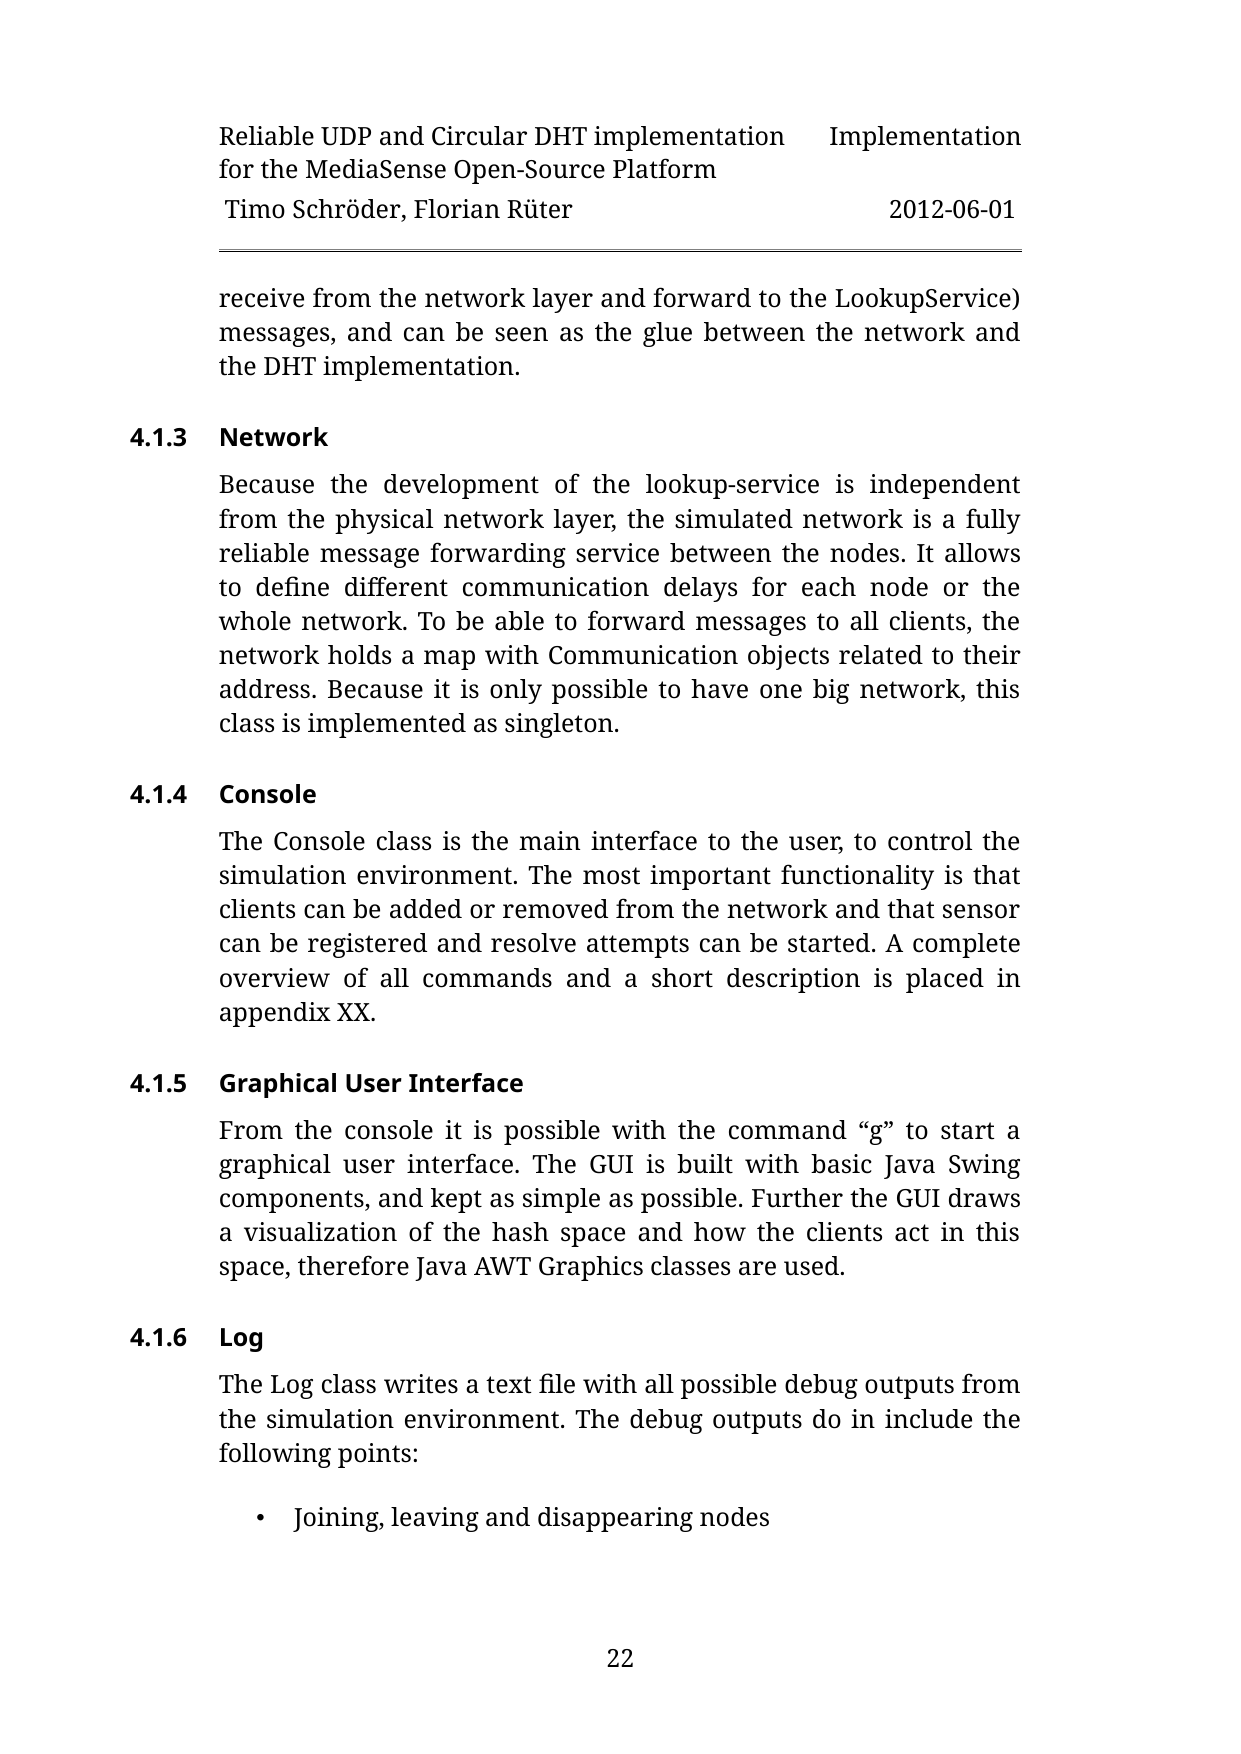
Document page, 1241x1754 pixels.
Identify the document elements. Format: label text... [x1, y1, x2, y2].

subtitle Graphical User Interface [130, 1066, 1022, 1099]
text The Log class writes a text file with all possible debug outputs from the simulation environment. The debug outputs do in include the following points: [218, 1367, 1022, 1469]
text From the console it is possible with the command “g” to start a graphical user interface. The GUI is built with basic Java Swing components, and kept as simple as possible. Further the GUI draws a visualization of the hash space and how the clients act in this space, therefore Java AWT Graphics classes are used. [218, 1113, 1022, 1283]
text receive from the network layer and forward to the LookupService) messages, and can be seen as the glue between the network and the DHT implementation. [218, 281, 1022, 383]
list Joining, leaving and disappearing nodes [256, 1500, 1022, 1534]
subtitle Network [130, 420, 1022, 454]
text The Console class is the main interface to the user, to control the simulation environment. The most important functionality is that clients can be added or removed from the network and that sensor can be registered and resolve attempts can be started. A complete overview of all commands and a short description is placed in appendix XX. [218, 824, 1022, 1028]
subtitle Log [130, 1320, 1022, 1354]
subtitle Console [130, 777, 1022, 811]
text Because the development of the lookup-service is independent from the physical network layer, the simulated network is a fully reliable message forwarding service between the nodes. It allows to define different communication delays for each node or the whole network. To be able to forward messages to all clients, the network holds a map with Communication objects related to their address. Because it is only possible to have one big network, this class is implemented as singleton. [218, 467, 1022, 740]
